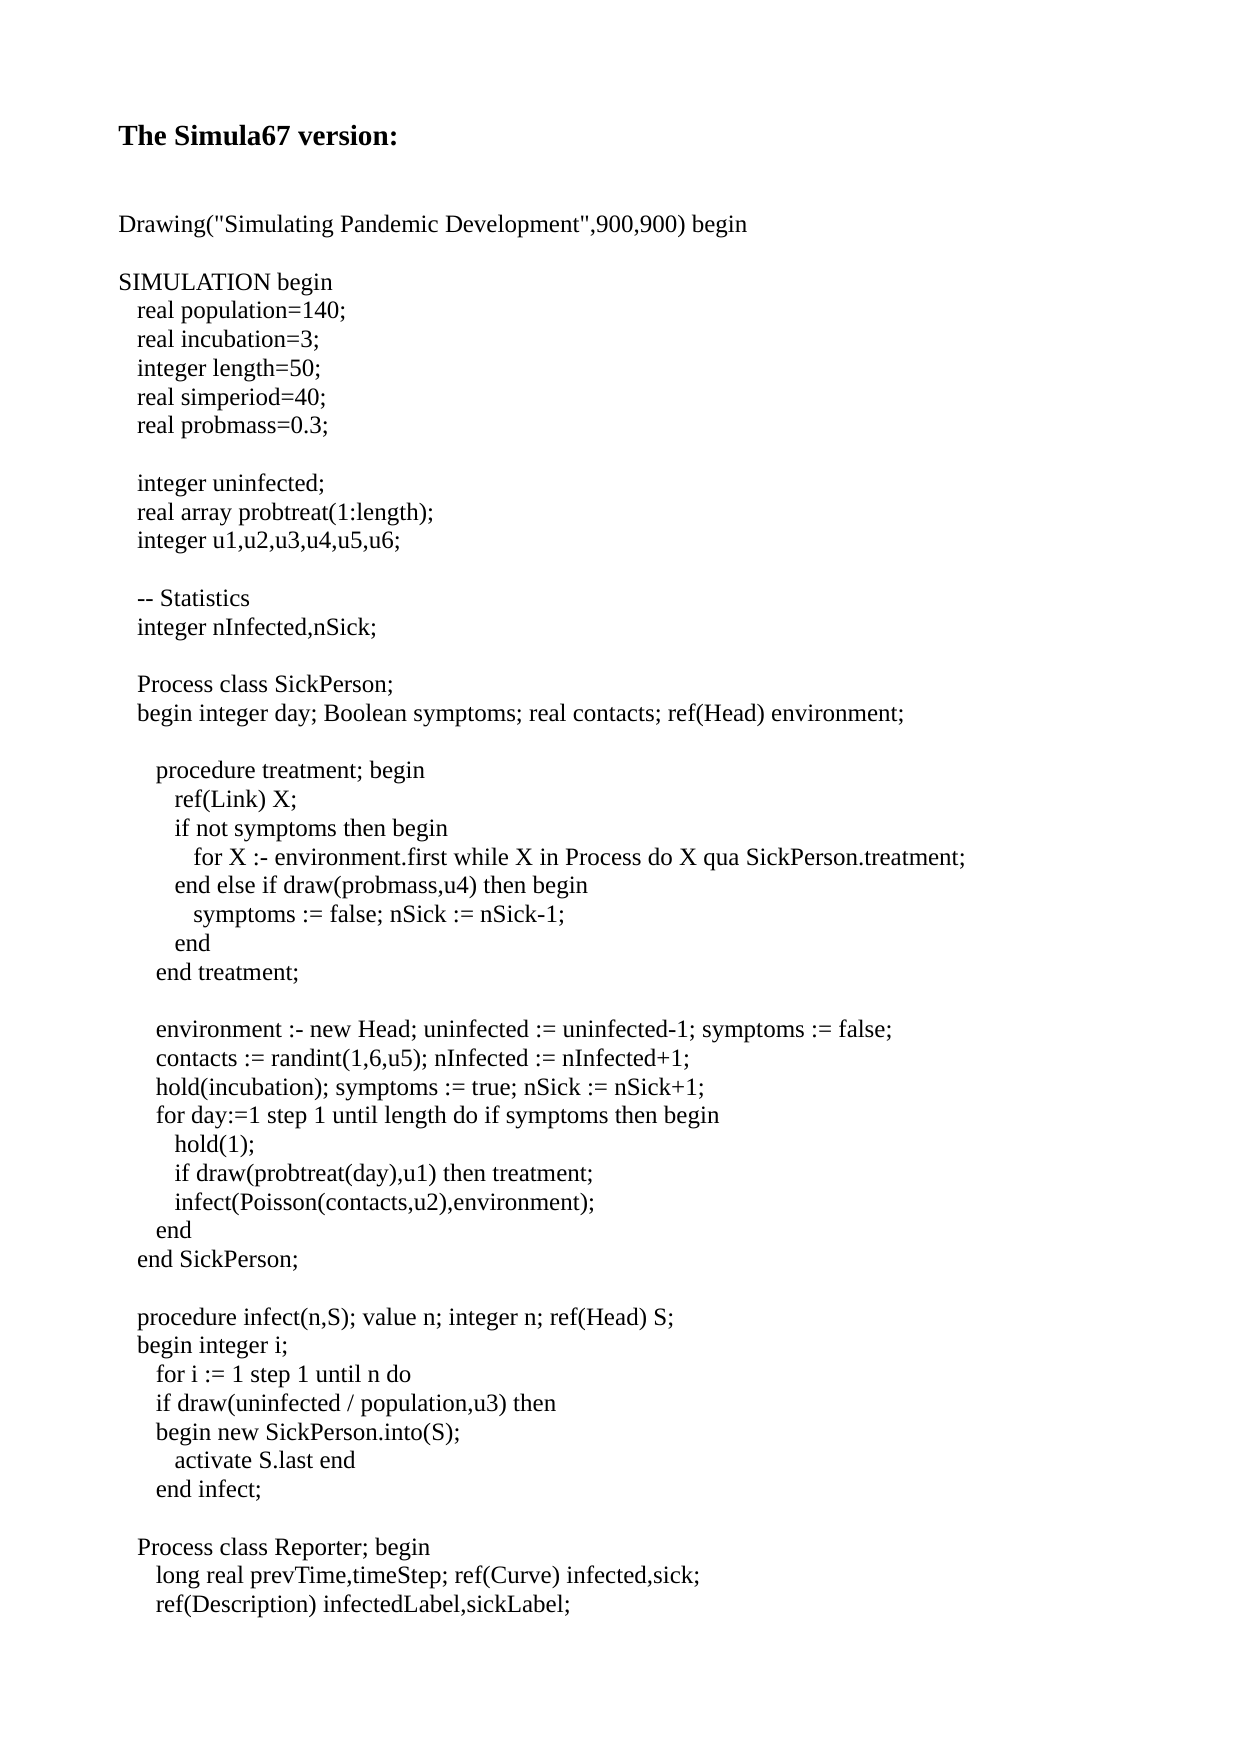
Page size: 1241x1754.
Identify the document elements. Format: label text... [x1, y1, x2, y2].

text real population=140; [118, 295, 1122, 324]
text integer nInfected,nSick; [118, 612, 1122, 640]
text Drawing("Simulating Pandemic Development",900,900) begin [118, 209, 1122, 238]
text for X :- environment.first while X in Process do X qua SickPerson.treatment; [118, 842, 1122, 870]
text The Simula67 version: [118, 118, 1122, 152]
text end else if draw(probmass,u4) then begin [118, 870, 1122, 899]
text Process class Reporter; begin [118, 1532, 1122, 1560]
text for i := 1 step 1 until n do [118, 1359, 1122, 1388]
text for day:=1 step 1 until length do if symptoms then begin [118, 1100, 1122, 1129]
text if not symptoms then begin [118, 813, 1122, 842]
text hold(1); [118, 1129, 1122, 1158]
text end treatment; [118, 957, 1122, 985]
text long real prevTime,timeStep; ref(Curve) infected,sick; [118, 1560, 1122, 1589]
text begin new SickPerson.into(S); [118, 1417, 1122, 1445]
text real probmass=0.3; [118, 410, 1122, 439]
text procedure infect(n,S); value n; integer n; ref(Head) S; [118, 1302, 1122, 1330]
text begin integer i; [118, 1330, 1122, 1359]
text integer u1,u2,u3,u4,u5,u6; [118, 525, 1122, 554]
text symptoms := false; nSick := nSick-1; [118, 899, 1122, 928]
text procedure treatment; begin [118, 755, 1122, 784]
text end [118, 1215, 1122, 1244]
text real simperiod=40; [118, 382, 1122, 410]
text ref(Link) X; [118, 784, 1122, 813]
text begin integer day; Boolean symptoms; real contacts; ref(Head) environment; [118, 698, 1122, 727]
text if draw(uninfected / population,u3) then [118, 1388, 1122, 1417]
text Process class SickPerson; [118, 669, 1122, 698]
text SIMULATION begin [118, 267, 1122, 295]
text if draw(probtreat(day),u1) then treatment; [118, 1158, 1122, 1187]
text end [118, 928, 1122, 957]
text -- Statistics [118, 583, 1122, 612]
text activate S.last end [118, 1445, 1122, 1474]
text hold(incubation); symptoms := true; nSick := nSick+1; [118, 1072, 1122, 1100]
text integer uninfected; [118, 468, 1122, 497]
text ref(Description) infectedLabel,sickLabel; [118, 1589, 1122, 1618]
text real incubation=3; [118, 324, 1122, 353]
text integer length=50; [118, 353, 1122, 382]
text real array probtreat(1:length); [118, 497, 1122, 525]
text infect(Poisson(contacts,u2),environment); [118, 1187, 1122, 1215]
text contacts := randint(1,6,u5); nInfected := nInfected+1; [118, 1043, 1122, 1072]
text end infect; [118, 1474, 1122, 1503]
text environment :- new Head; uninfected := uninfected-1; symptoms := false; [118, 1014, 1122, 1043]
text end SickPerson; [118, 1244, 1122, 1273]
